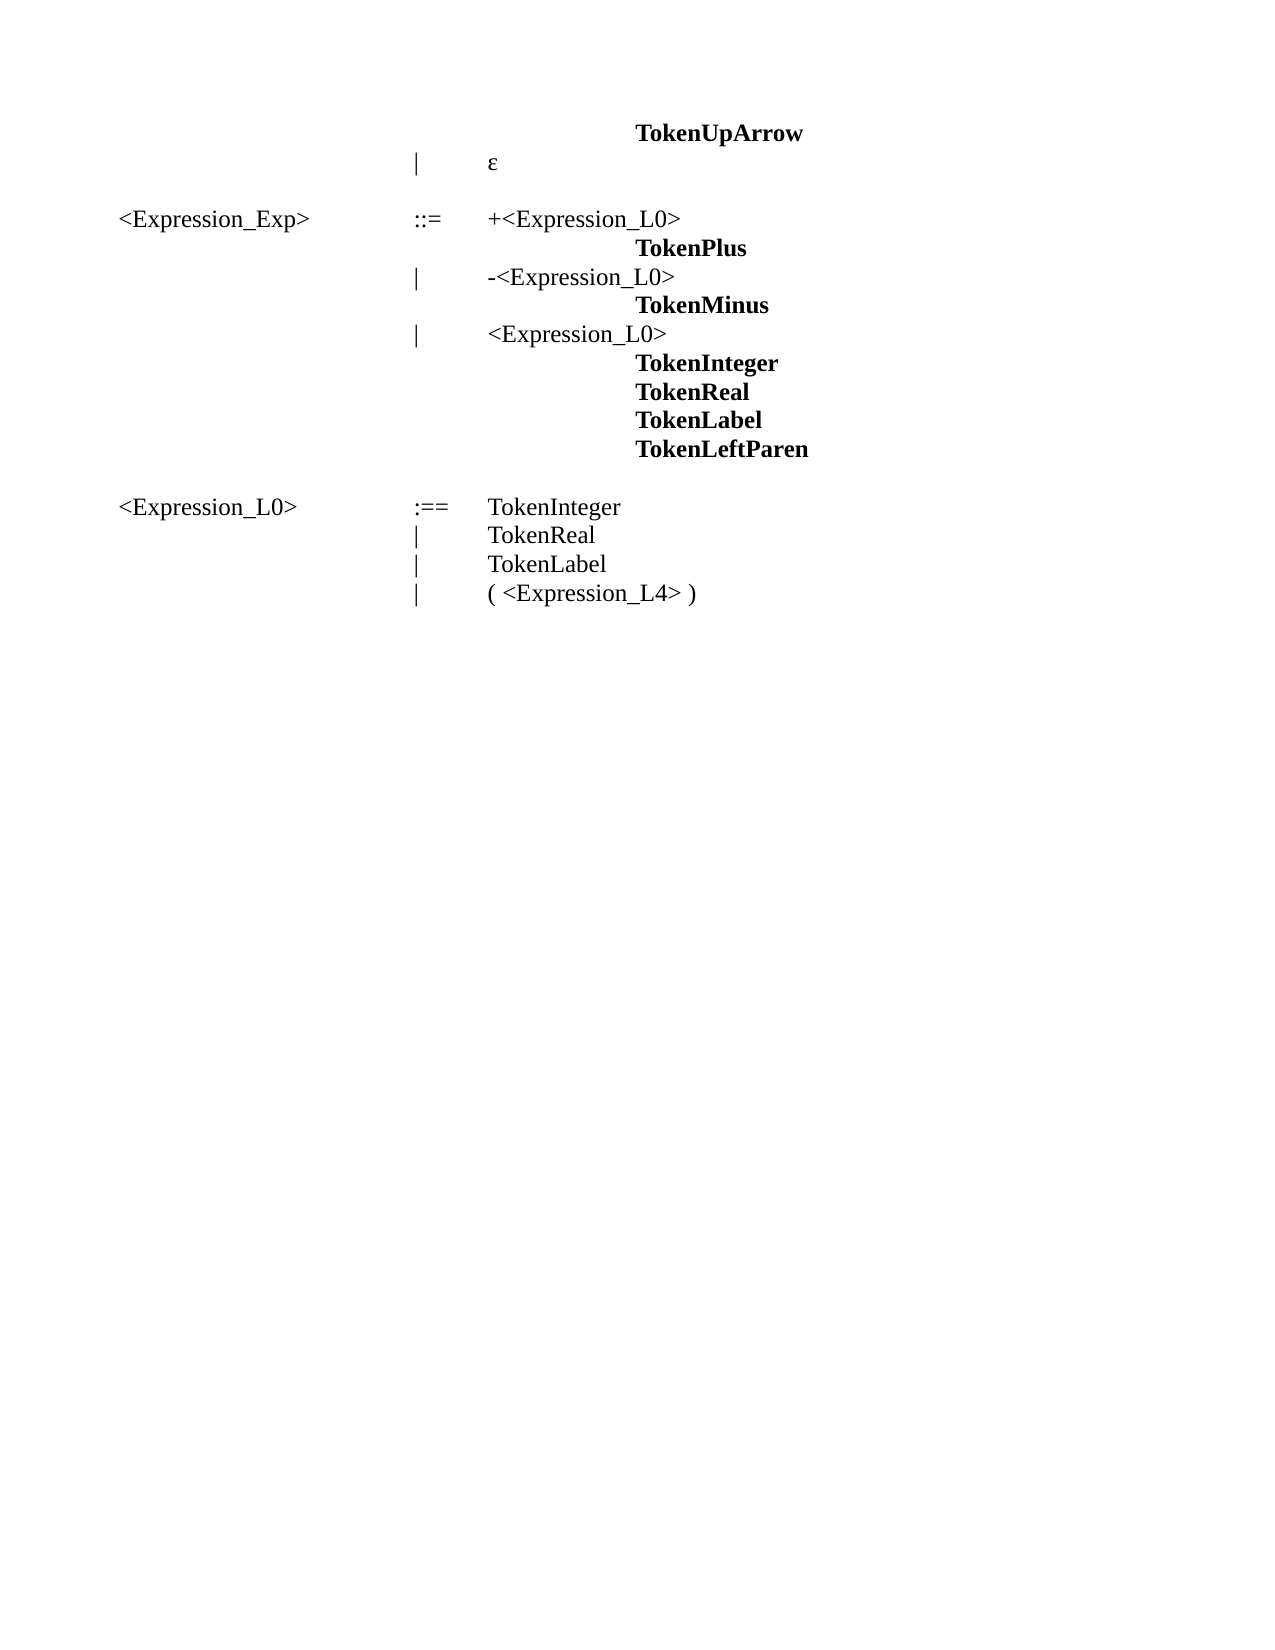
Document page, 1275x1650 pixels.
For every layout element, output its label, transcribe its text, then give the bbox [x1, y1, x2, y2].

text TokenReal [118, 377, 1157, 406]
text TokenInteger [118, 348, 1157, 377]
text | <Expression_L0> [118, 319, 1157, 348]
text TokenMinus [118, 291, 1157, 319]
text TokenLabel [118, 406, 1157, 434]
text TokenPlus [118, 233, 1157, 262]
text | -<Expression_L0> [118, 262, 1157, 291]
text <Expression_Exp> ::= +<Expression_L0> [118, 204, 1157, 233]
text TokenLeftParen [118, 434, 1157, 463]
text <Expression_L0> :== TokenInteger [118, 492, 1157, 521]
text TokenUpArrow [118, 118, 1157, 147]
text | TokenLabel [118, 549, 1157, 578]
text | ( <Expression_L4> ) [118, 578, 1157, 607]
text | TokenReal [118, 521, 1157, 549]
text | ε [118, 147, 1157, 176]
